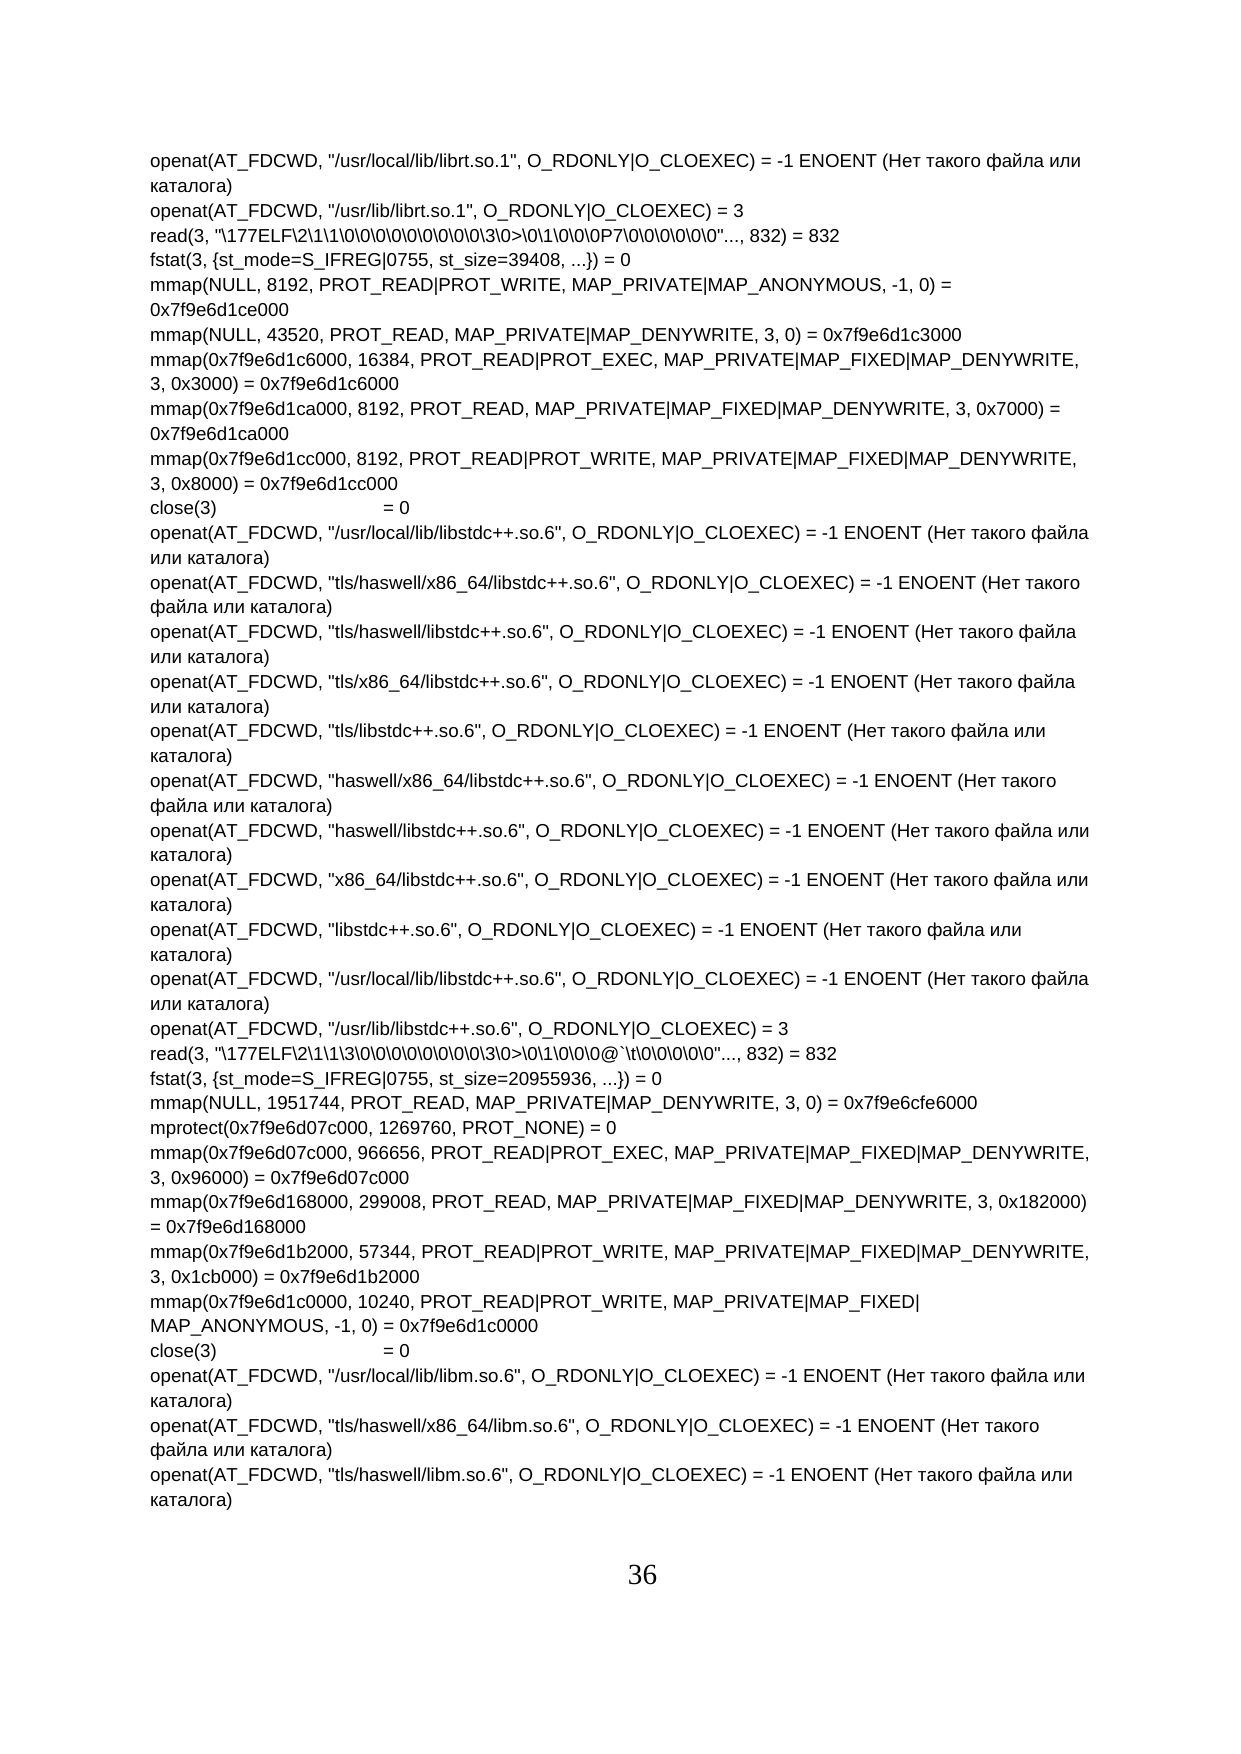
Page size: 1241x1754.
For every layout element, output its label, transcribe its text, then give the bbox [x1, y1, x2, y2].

text openat(AT_FDCWD, "haswell/x86_64/libstdc++.so.6", O_RDONLY|O_CLOEXEC) = -1 ENOENT (Нет такого файла или каталога) [150, 770, 1091, 816]
text openat(AT_FDCWD, "/usr/lib/librt.so.1", O_RDONLY|O_CLOEXEC) = 3 [150, 199, 1091, 221]
text openat(AT_FDCWD, "tls/haswell/x86_64/libstdc++.so.6", O_RDONLY|O_CLOEXEC) = -1 ENOENT (Нет такого файла или каталога) [150, 571, 1091, 618]
text openat(AT_FDCWD, "/usr/local/lib/libstdc++.so.6", O_RDONLY|O_CLOEXEC) = -1 ENOENT (Нет такого файла или каталога) [150, 968, 1091, 1014]
text fstat(3, {st_mode=S_IFREG|0755, st_size=20955936, ...}) = 0 [150, 1067, 1091, 1089]
text openat(AT_FDCWD, "/usr/local/lib/libm.so.6", O_RDONLY|O_CLOEXEC) = -1 ENOENT (Нет такого файла или каталога) [150, 1365, 1091, 1411]
text mprotect(0x7f9e6d07c000, 1269760, PROT_NONE) = 0 [150, 1117, 1091, 1138]
text mmap(0x7f9e6d1cc000, 8192, PROT_READ|PROT_WRITE, MAP_PRIVATE|MAP_FIXED|MAP_DENYWRITE, 3, 0x8000) = 0x7f9e6d1cc000 [150, 447, 1091, 494]
text openat(AT_FDCWD, "tls/x86_64/libstdc++.so.6", O_RDONLY|O_CLOEXEC) = -1 ENOENT (Нет такого файла или каталога) [150, 671, 1091, 717]
text mmap(0x7f9e6d1c0000, 10240, PROT_READ|PROT_WRITE, MAP_PRIVATE|MAP_FIXED|MAP_ANONYMOUS, -1, 0) = 0x7f9e6d1c0000 [150, 1290, 1091, 1337]
text mmap(NULL, 8192, PROT_READ|PROT_WRITE, MAP_PRIVATE|MAP_ANONYMOUS, -1, 0) = 0x7f9e6d1ce000 [150, 274, 1091, 320]
text read(3, "\177ELF\2\1\1\3\0\0\0\0\0\0\0\0\3\0>\0\1\0\0\0@`\t\0\0\0\0\0"..., 832) = 832 [150, 1042, 1091, 1064]
text mmap(0x7f9e6d168000, 299008, PROT_READ, MAP_PRIVATE|MAP_FIXED|MAP_DENYWRITE, 3, 0x182000) = 0x7f9e6d168000 [150, 1191, 1091, 1238]
text openat(AT_FDCWD, "tls/haswell/libstdc++.so.6", O_RDONLY|O_CLOEXEC) = -1 ENOENT (Нет такого файла или каталога) [150, 621, 1091, 667]
text mmap(NULL, 43520, PROT_READ, MAP_PRIVATE|MAP_DENYWRITE, 3, 0) = 0x7f9e6d1c3000 [150, 323, 1091, 345]
text mmap(0x7f9e6d1b2000, 57344, PROT_READ|PROT_WRITE, MAP_PRIVATE|MAP_FIXED|MAP_DENYWRITE, 3, 0x1cb000) = 0x7f9e6d1b2000 [150, 1241, 1091, 1287]
text mmap(0x7f9e6d07c000, 966656, PROT_READ|PROT_EXEC, MAP_PRIVATE|MAP_FIXED|MAP_DENYWRITE, 3, 0x96000) = 0x7f9e6d07c000 [150, 1142, 1091, 1188]
text openat(AT_FDCWD, "x86_64/libstdc++.so.6", O_RDONLY|O_CLOEXEC) = -1 ENOENT (Нет такого файла или каталога) [150, 869, 1091, 915]
text close(3) = 0 [150, 1340, 1091, 1362]
text openat(AT_FDCWD, "/usr/local/lib/librt.so.1", O_RDONLY|O_CLOEXEC) = -1 ENOENT (Нет такого файла или каталога) [150, 150, 1091, 196]
text openat(AT_FDCWD, "tls/libstdc++.so.6", O_RDONLY|O_CLOEXEC) = -1 ENOENT (Нет такого файла или каталога) [150, 720, 1091, 767]
text fstat(3, {st_mode=S_IFREG|0755, st_size=39408, ...}) = 0 [150, 249, 1091, 271]
text mmap(0x7f9e6d1c6000, 16384, PROT_READ|PROT_EXEC, MAP_PRIVATE|MAP_FIXED|MAP_DENYWRITE, 3, 0x3000) = 0x7f9e6d1c6000 [150, 348, 1091, 395]
text close(3) = 0 [150, 497, 1091, 519]
text mmap(0x7f9e6d1ca000, 8192, PROT_READ, MAP_PRIVATE|MAP_FIXED|MAP_DENYWRITE, 3, 0x7000) = 0x7f9e6d1ca000 [150, 398, 1091, 444]
text openat(AT_FDCWD, "/usr/lib/libstdc++.so.6", O_RDONLY|O_CLOEXEC) = 3 [150, 1018, 1091, 1039]
text openat(AT_FDCWD, "libstdc++.so.6", O_RDONLY|O_CLOEXEC) = -1 ENOENT (Нет такого файла или каталога) [150, 918, 1091, 965]
text openat(AT_FDCWD, "/usr/local/lib/libstdc++.so.6", O_RDONLY|O_CLOEXEC) = -1 ENOENT (Нет такого файла или каталога) [150, 522, 1091, 568]
text openat(AT_FDCWD, "tls/haswell/x86_64/libm.so.6", O_RDONLY|O_CLOEXEC) = -1 ENOENT (Нет такого файла или каталога) [150, 1414, 1091, 1461]
text openat(AT_FDCWD, "tls/haswell/libm.so.6", O_RDONLY|O_CLOEXEC) = -1 ENOENT (Нет такого файла или каталога) [150, 1464, 1091, 1510]
text openat(AT_FDCWD, "haswell/libstdc++.so.6", O_RDONLY|O_CLOEXEC) = -1 ENOENT (Нет такого файла или каталога) [150, 819, 1091, 866]
text mmap(NULL, 1951744, PROT_READ, MAP_PRIVATE|MAP_DENYWRITE, 3, 0) = 0x7f9e6cfe6000 [150, 1092, 1091, 1114]
text read(3, "\177ELF\2\1\1\0\0\0\0\0\0\0\0\0\3\0>\0\1\0\0\0P7\0\0\0\0\0\0"..., 832) = 832 [150, 224, 1091, 246]
